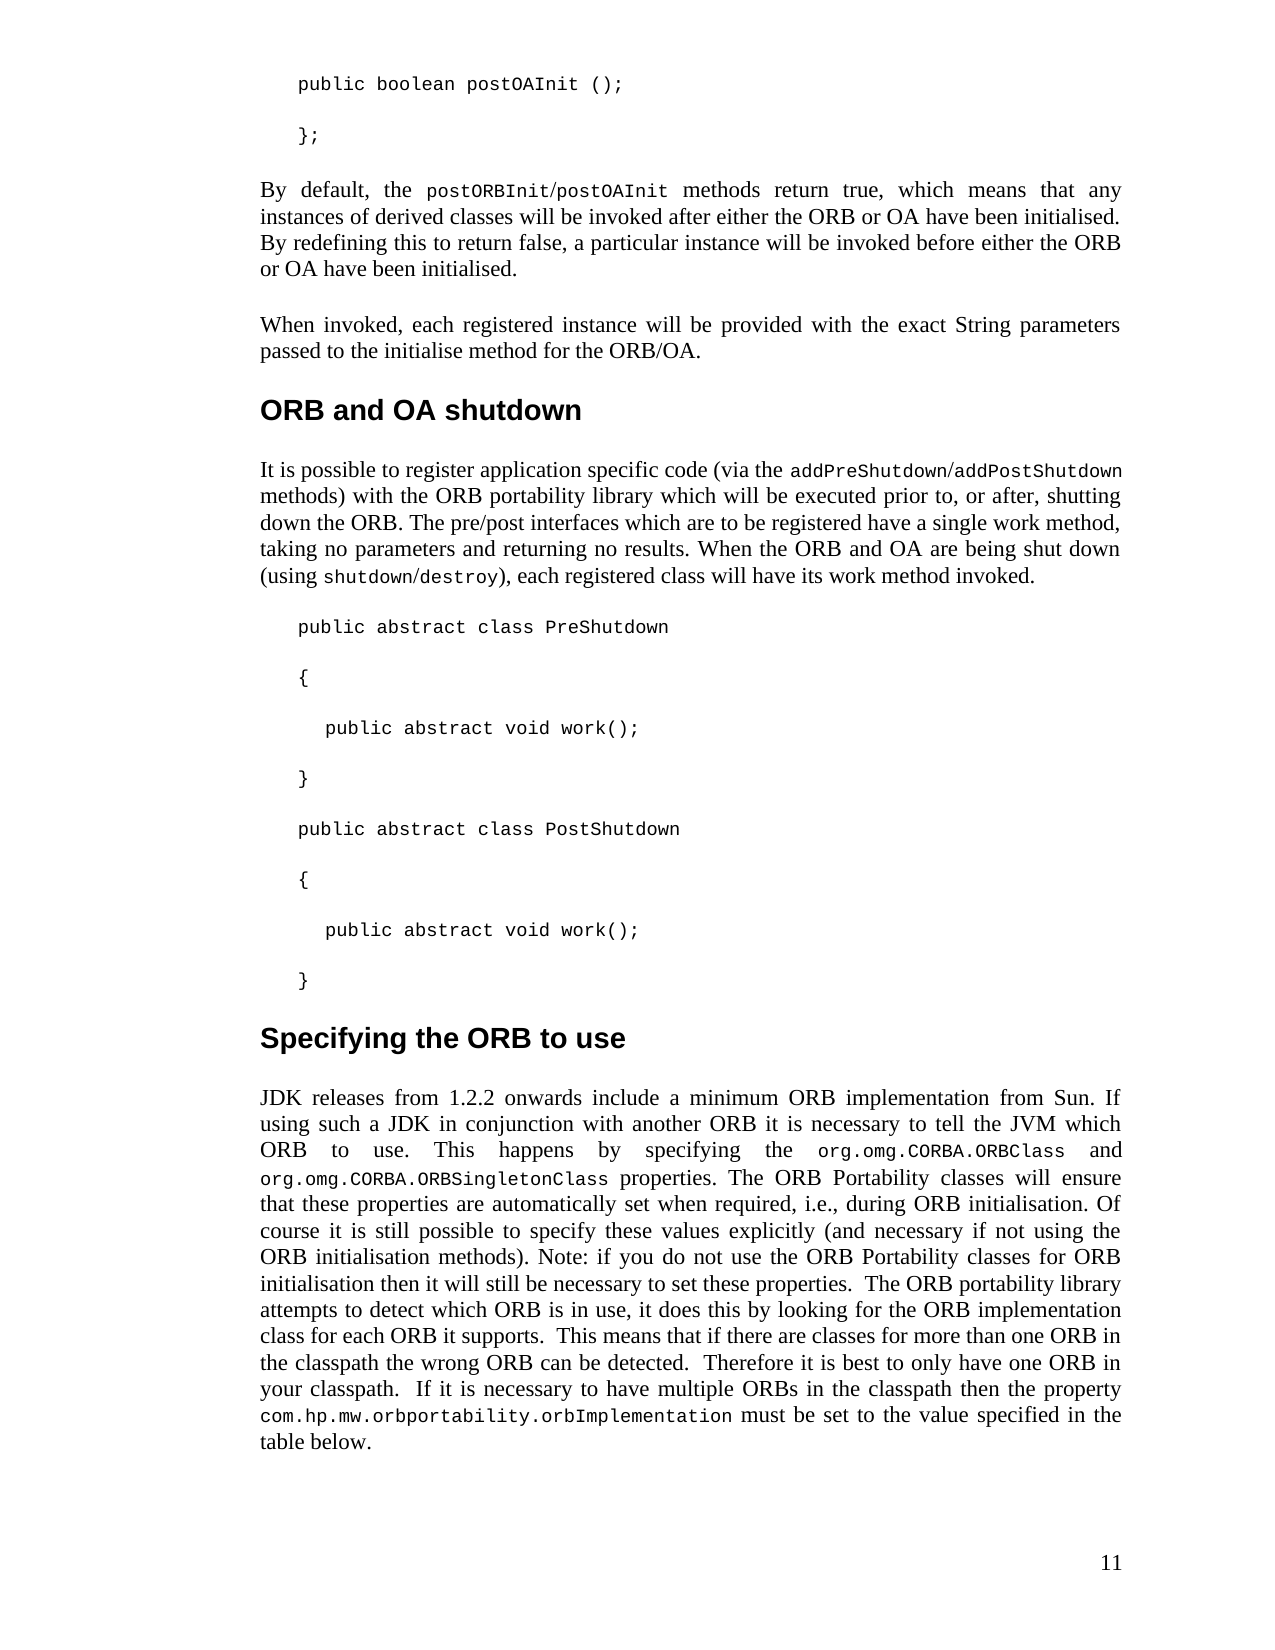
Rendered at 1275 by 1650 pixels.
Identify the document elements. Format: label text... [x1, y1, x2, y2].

text { [298, 668, 1122, 689]
subtitle ORB and OA shutdown [148, 393, 1122, 426]
text JDK releases from 1.2.2 onwards include a minimum ORB implementation from Sun. If using such a JDK in conjunction with another ORB it is necessary to tell the JVM which ORB to use. This happens by specifying the org.omg.CORBA.ORBClass and org.omg.CORBA.ORBSingletonClass properties. The ORB Portability classes will ensure that these properties are automatically set when required, i.e., during ORB initialisation. Of course it is still possible to specify these values explicitly (and necessary if not using the ORB initialisation methods). Note: if you do not use the ORB Portability classes for ORB initialisation then it will still be necessary to set these properties. The ORB portability library attempts to detect which ORB is in use, it does this by looking for the ORB implementation class for each ORB it supports. This means that if there are classes for more than one ORB in the classpath the wrong ORB can be detected. Therefore it is best to only have one ORB in your classpath. If it is necessary to have multiple ORBs in the classpath then the property com.hp.mw.orbportability.orbImplementation must be set to the value specified in the table below. [260, 1084, 1122, 1455]
text } [298, 769, 1122, 790]
text public abstract class PreShutdown [298, 618, 1122, 639]
text public abstract class PostShutdown [298, 819, 1122, 841]
subtitle Specifying the ORB to use [148, 1021, 1122, 1055]
text By default, the postORBInit/postOAInit methods return true, which means that any instances of derived classes will be invoked after either the ORB or OA have been initialised. By redefining this to return false, a particular instance will be invoked before either the ORB or OA have been initialised. [260, 176, 1122, 282]
text It is possible to register application specific code (via the addPreShutdown/addPostShutdown methods) with the ORB portability library which will be executed prior to, or after, shutting down the ORB. The pre/post interfaces which are to be registered have a single work method, taking no parameters and returning no results. When the ORB and OA are being shut down (using shutdown/destroy), each registered class will have its work method invoked. [260, 456, 1122, 589]
text public abstract void work(); [298, 920, 1122, 942]
text public abstract void work(); [298, 719, 1122, 740]
text When invoked, each registered instance will be provided with the exact String parameters passed to the initialise method for the ORB/OA. [260, 311, 1122, 364]
text { [298, 870, 1122, 891]
text } [298, 971, 1122, 992]
text }; [298, 125, 1122, 147]
text public boolean postOAInit (); [298, 75, 1122, 96]
